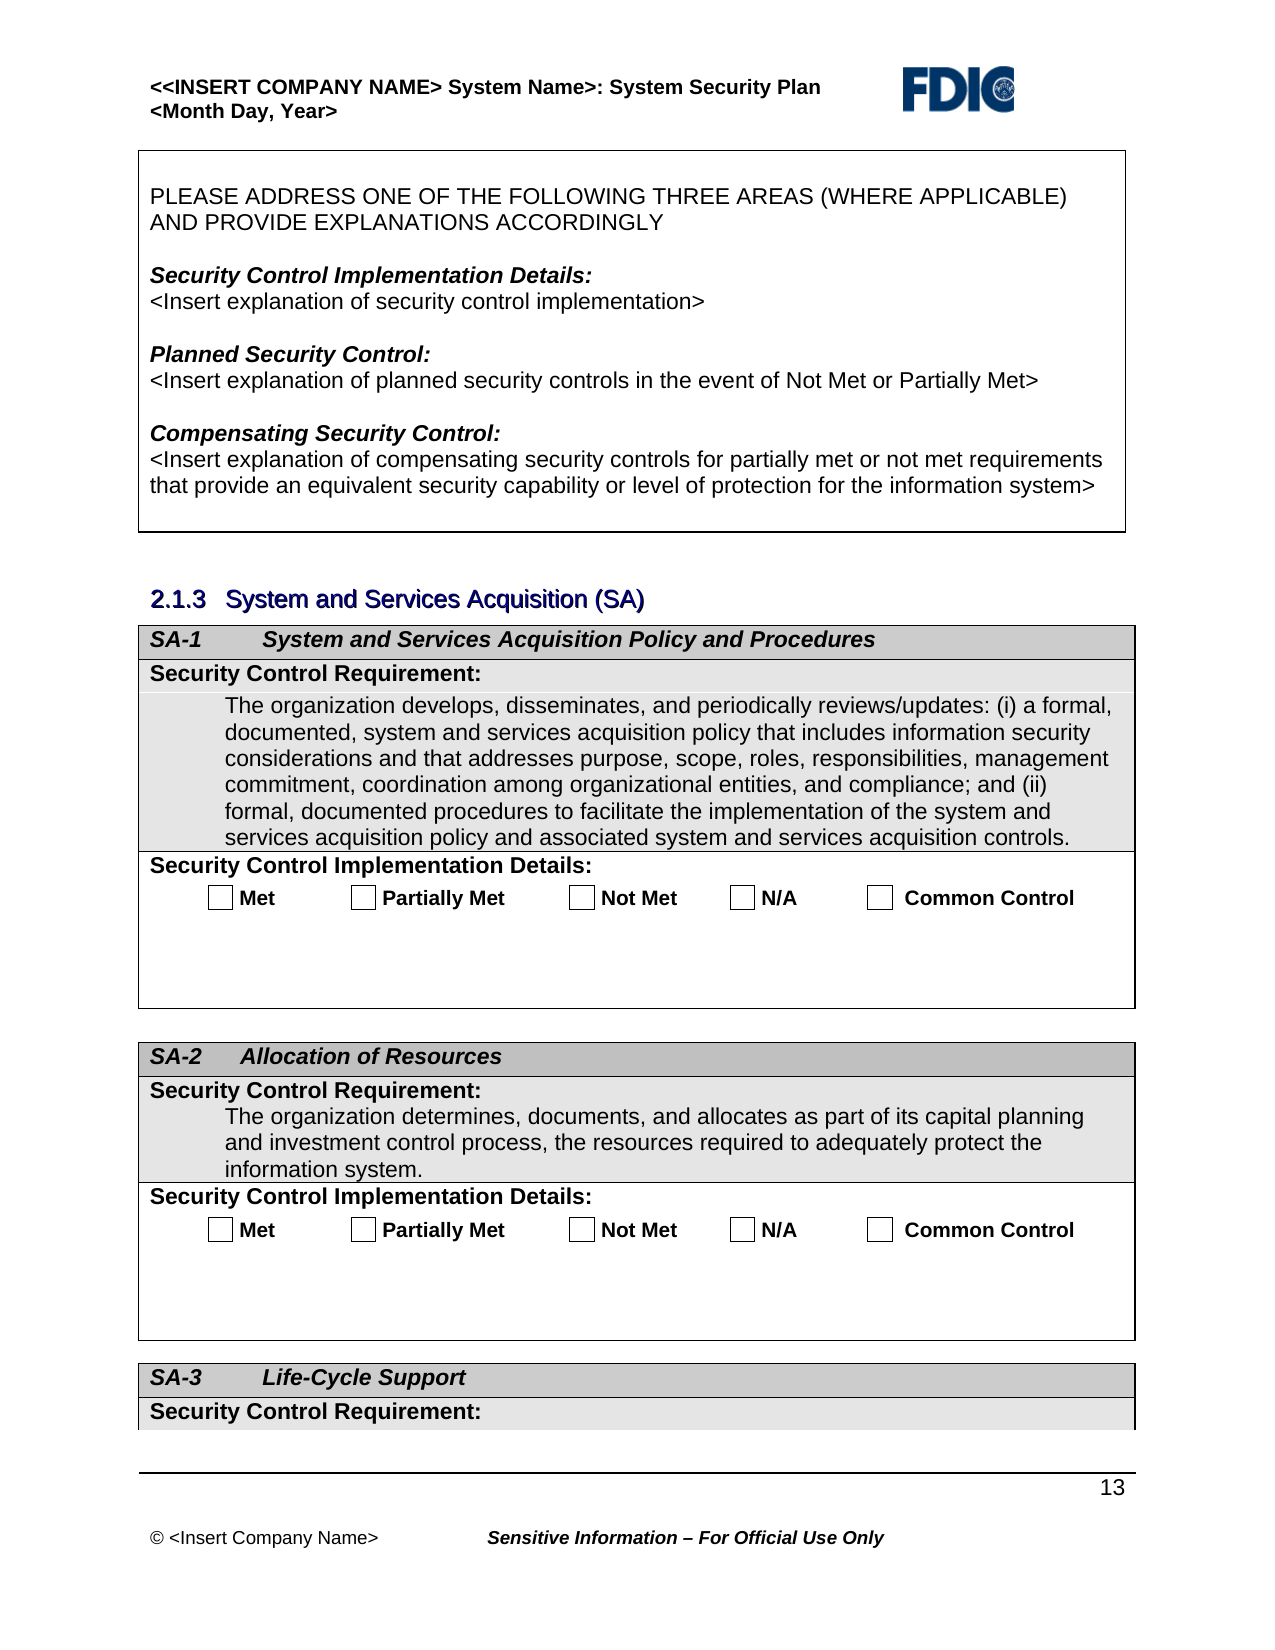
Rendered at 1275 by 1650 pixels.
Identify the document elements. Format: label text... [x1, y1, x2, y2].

table_cell [139, 1248, 1134, 1340]
table_cell Security Control Implementation Details: Met Partially Met Not Met N/A Common Control [139, 1183, 1134, 1248]
table_cell The organization develops, disseminates, and periodically reviews/updates: (i) a formal, documented, system and services acquisition policy that includes information security considerations and that addresses purpose, scope, roles, responsibilities, management commitment, coordination among organizational entities, and compliance; and (ii) formal, documented procedures to facilitate the implementation of the system and services acquisition policy and associated system and services acquisition controls. [139, 693, 1134, 851]
table_cell The organization determines, documents, and allocates as part of its capital planning and investment control process, the resources required to adequately protect the information system. [139, 1103, 1134, 1182]
table_cell Security Control Requirement: [139, 660, 1134, 692]
table_cell Security Control Requirement: [139, 1398, 1134, 1430]
table_cell [139, 917, 1134, 1008]
table_cell SA-2 Allocation of Resources [139, 1043, 1134, 1076]
table_cell Security Control Requirement: [139, 1077, 1134, 1103]
subtitle System and Services Acquisition (SA) [150, 584, 1125, 613]
table_header SA-1 System and Services Acquisition Policy and Procedures [139, 626, 1134, 659]
table_cell SA-3 Life-Cycle Support [139, 1364, 1134, 1397]
picture [899, 60, 1021, 120]
table_cell [138, 1009, 1135, 1042]
table_cell [138, 1341, 1135, 1363]
table_cell Security Control Implementation Details: Met Partially Met Not Met N/A Common Control [139, 852, 1134, 917]
table_cell PLEASE ADDRESS ONE OF THE FOLLOWING THREE AREAS (WHERE APPLICABLE) AND PROVIDE EXPLANATIONS ACCORDINGLY Security Control Implementation Details: <Insert explanation of security control implementation> Planned Security Control: <Insert explanation of planned security controls in the event of Not Met or Partially Met> Compensating Security Control: <Insert explanation of compensating security controls for partially met or not met requirements that provide an equivalent security capability or level of protection for the information system> [139, 151, 1125, 531]
